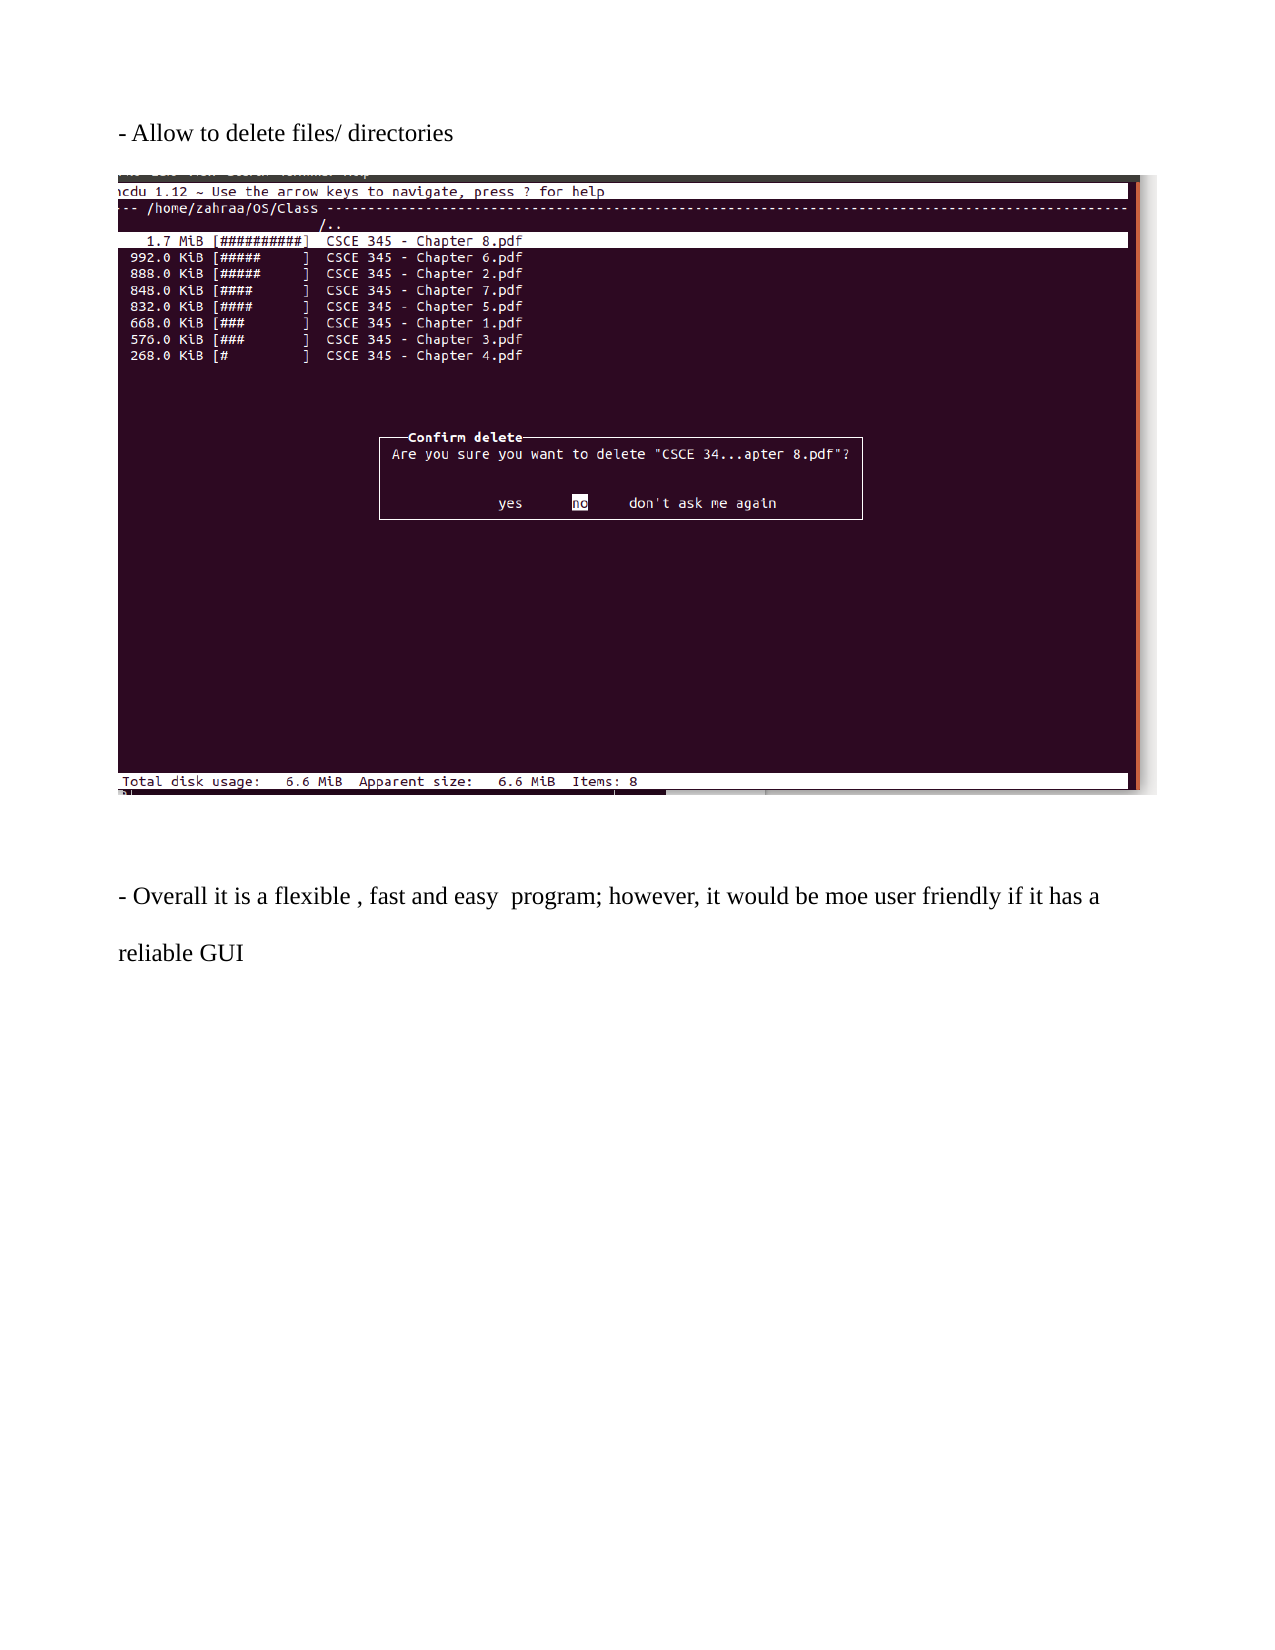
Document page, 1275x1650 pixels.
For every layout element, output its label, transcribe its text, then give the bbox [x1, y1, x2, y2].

picture [118, 175, 1157, 795]
text - Allow to delete files/ directories [118, 118, 1157, 147]
text - Overall it is a flexible , fast and easy program; however, it would be moe user friendly if it has a reliable GUI [118, 881, 1157, 967]
